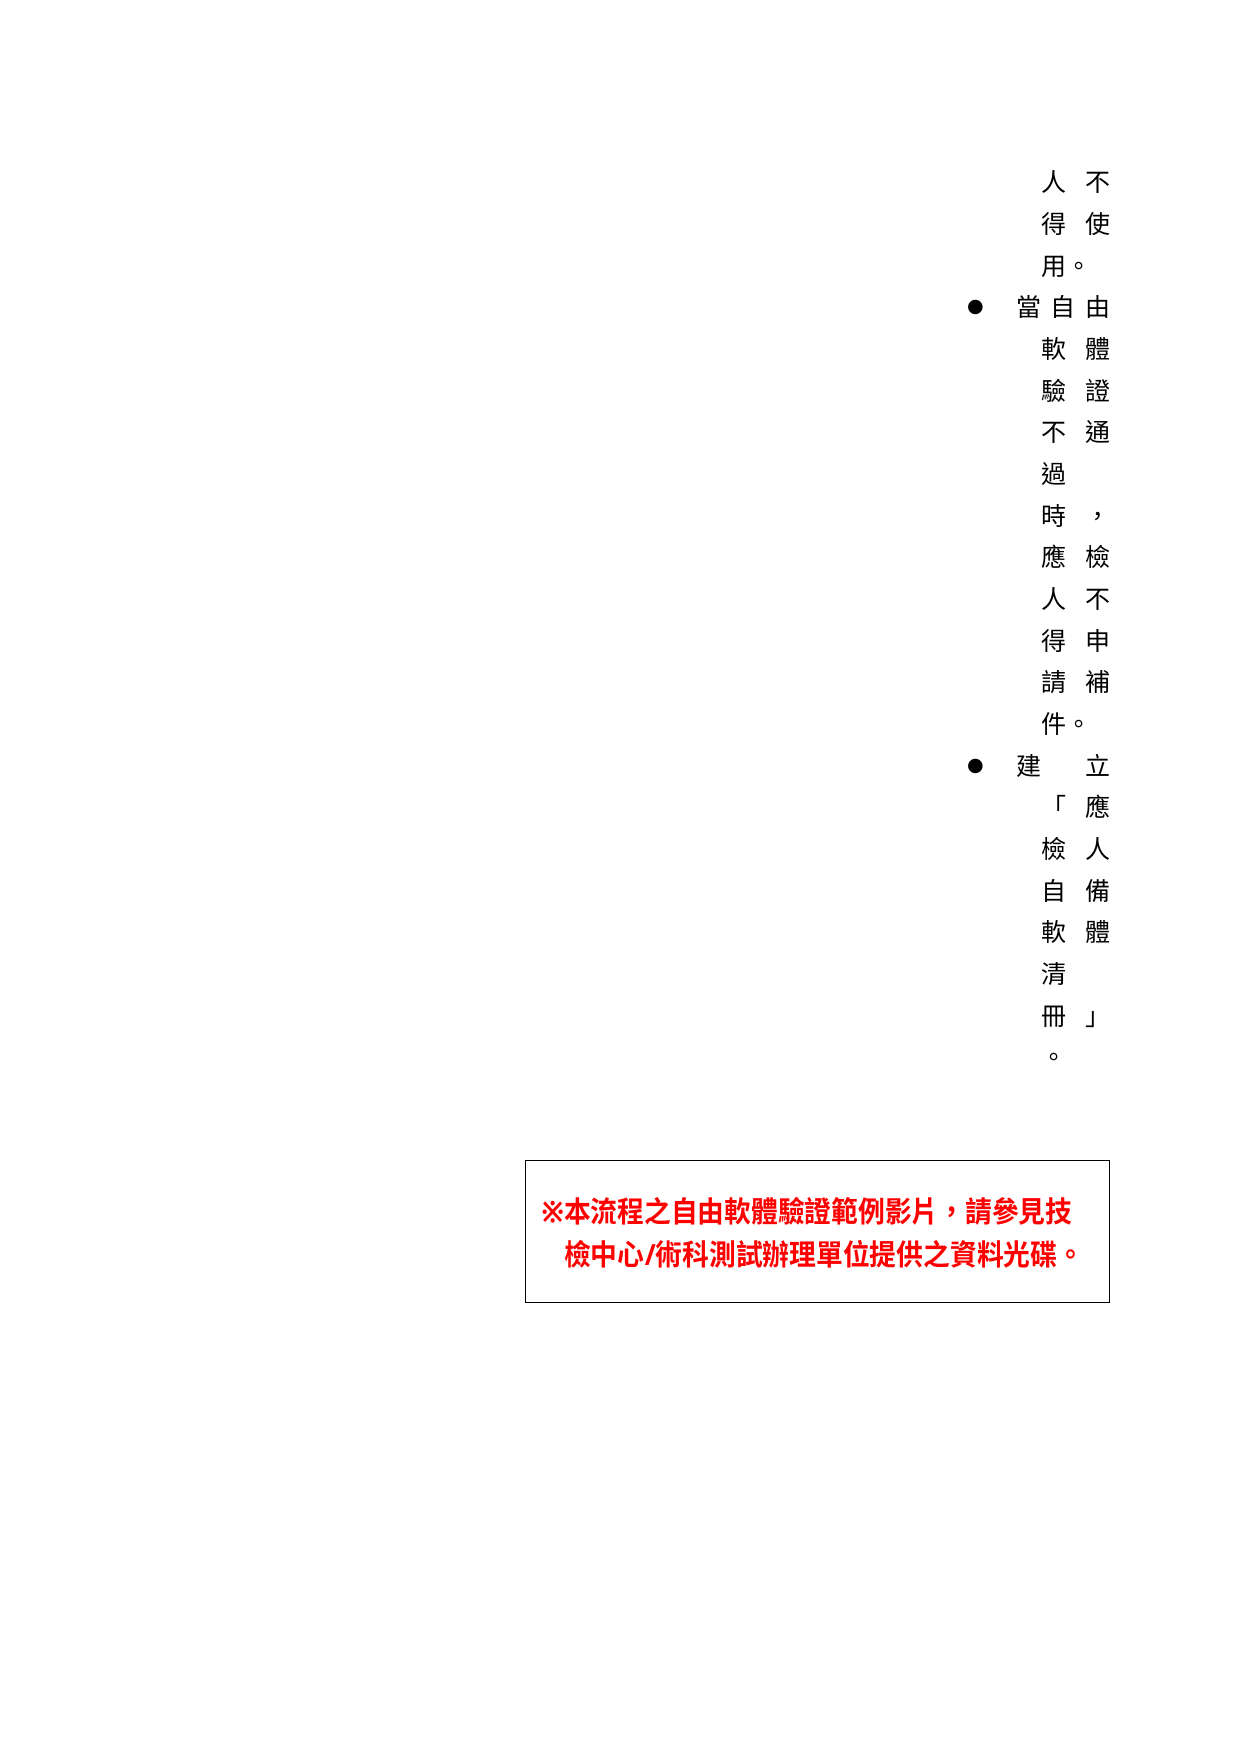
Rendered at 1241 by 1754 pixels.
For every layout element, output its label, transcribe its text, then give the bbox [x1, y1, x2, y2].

text ※本流程之自由軟體驗證範例影片，請參見技檢中心/術科測試辦理單位提供之資料光碟。 [541, 1189, 1094, 1274]
list 人不得使用。 [966, 158, 1110, 283]
list 當自由軟體驗證不通過時，應檢人不得申請補件。 [966, 283, 1110, 742]
list 建立「應檢人自備軟體清冊」。 [966, 742, 1110, 1075]
